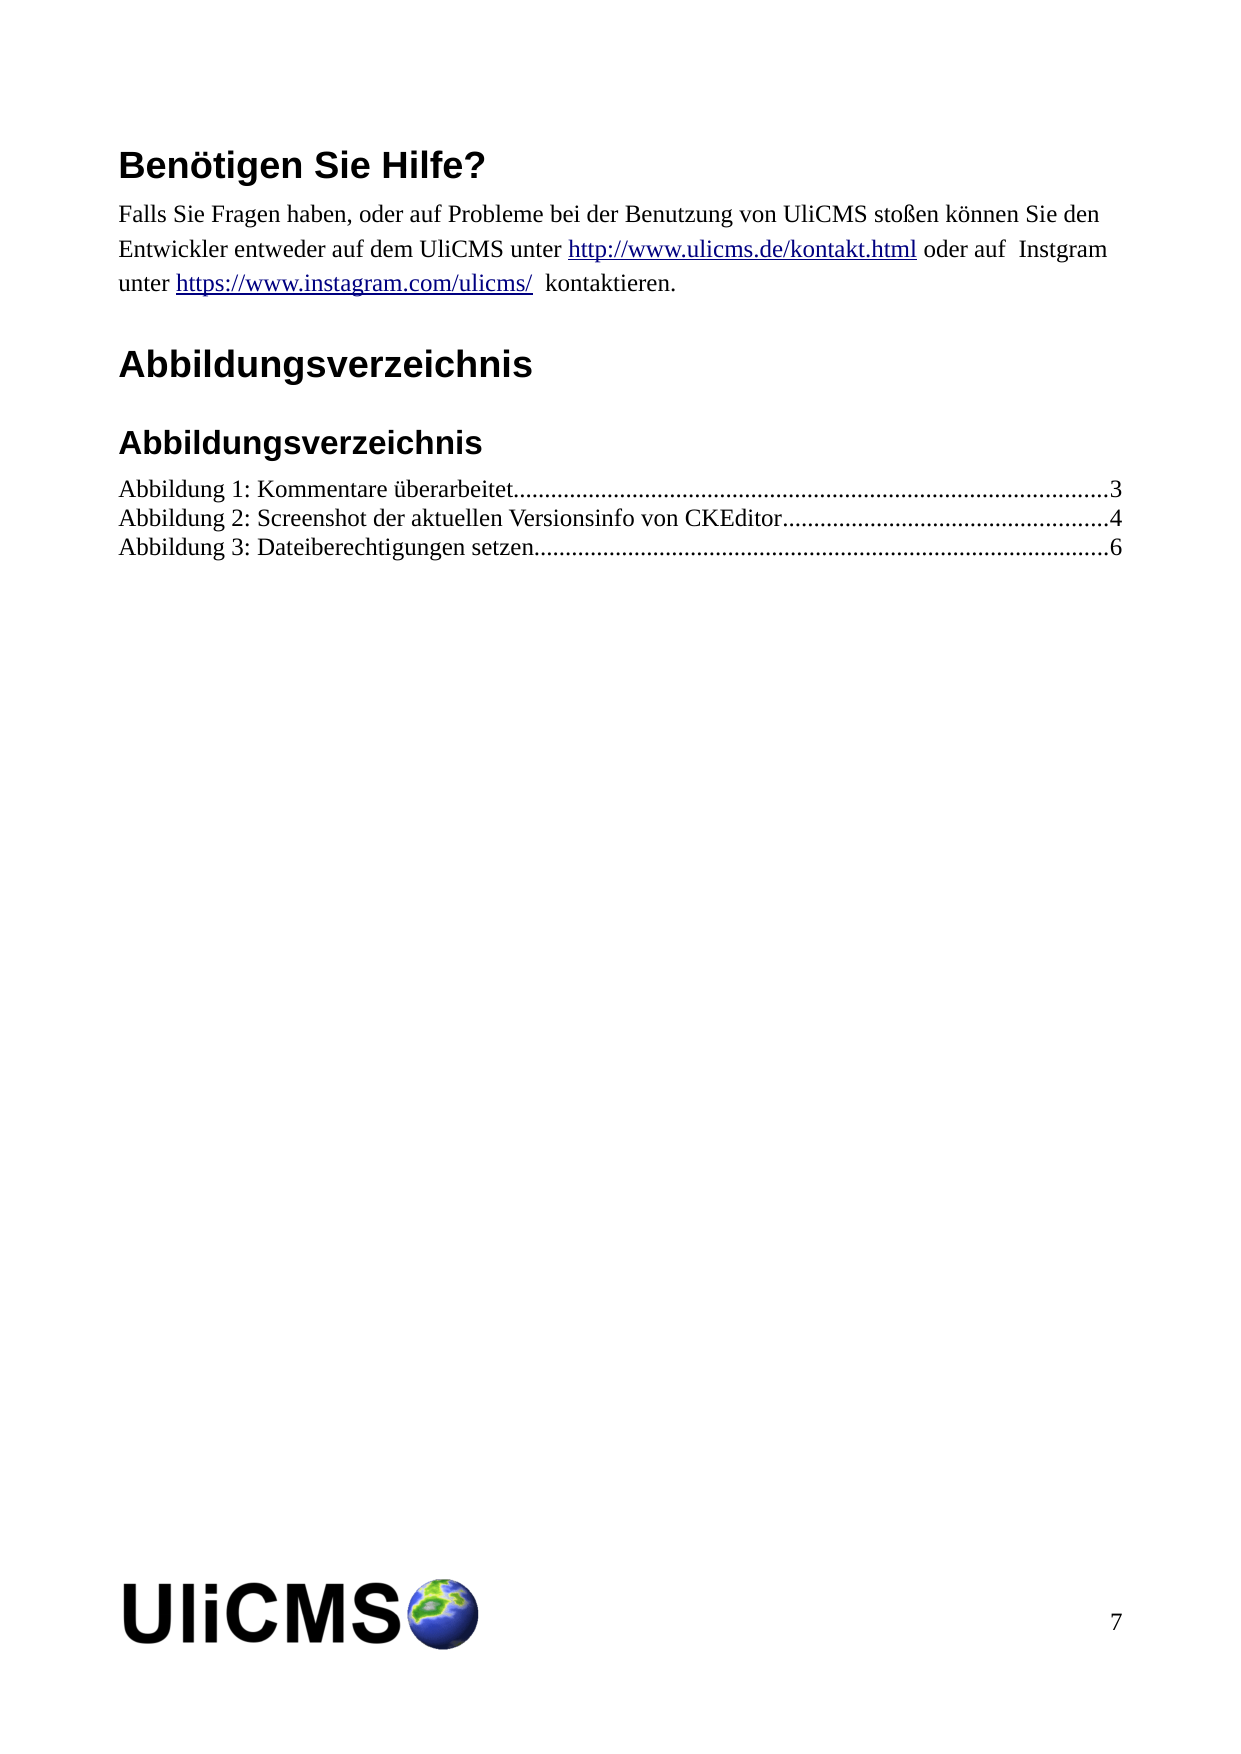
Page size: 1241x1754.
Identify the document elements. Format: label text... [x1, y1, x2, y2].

text Falls Sie Fragen haben, oder auf Probleme bei der Benutzung von UliCMS stoßen können Sie den Entwickler entweder auf dem UliCMS unter http://www.ulicms.de/kontakt.html oder auf Instgram unter https://www.instagram.com/ulicms/ kontaktieren. [118, 199, 1122, 297]
text Abbildung 1: Kommentare überarbeitet 3 [118, 474, 1122, 503]
text Abbildung 2: Screenshot der aktuellen Versionsinfo von CKEditor 4 [118, 503, 1122, 532]
subtitle Abbildungsverzeichnis [118, 423, 1122, 462]
subtitle Abbildungsverzeichnis [118, 342, 1122, 386]
picture [118, 1578, 479, 1652]
subtitle Benötigen Sie Hilfe? [118, 143, 1122, 187]
text Abbildung 3: Dateiberechtigungen setzen 6 [118, 532, 1122, 561]
